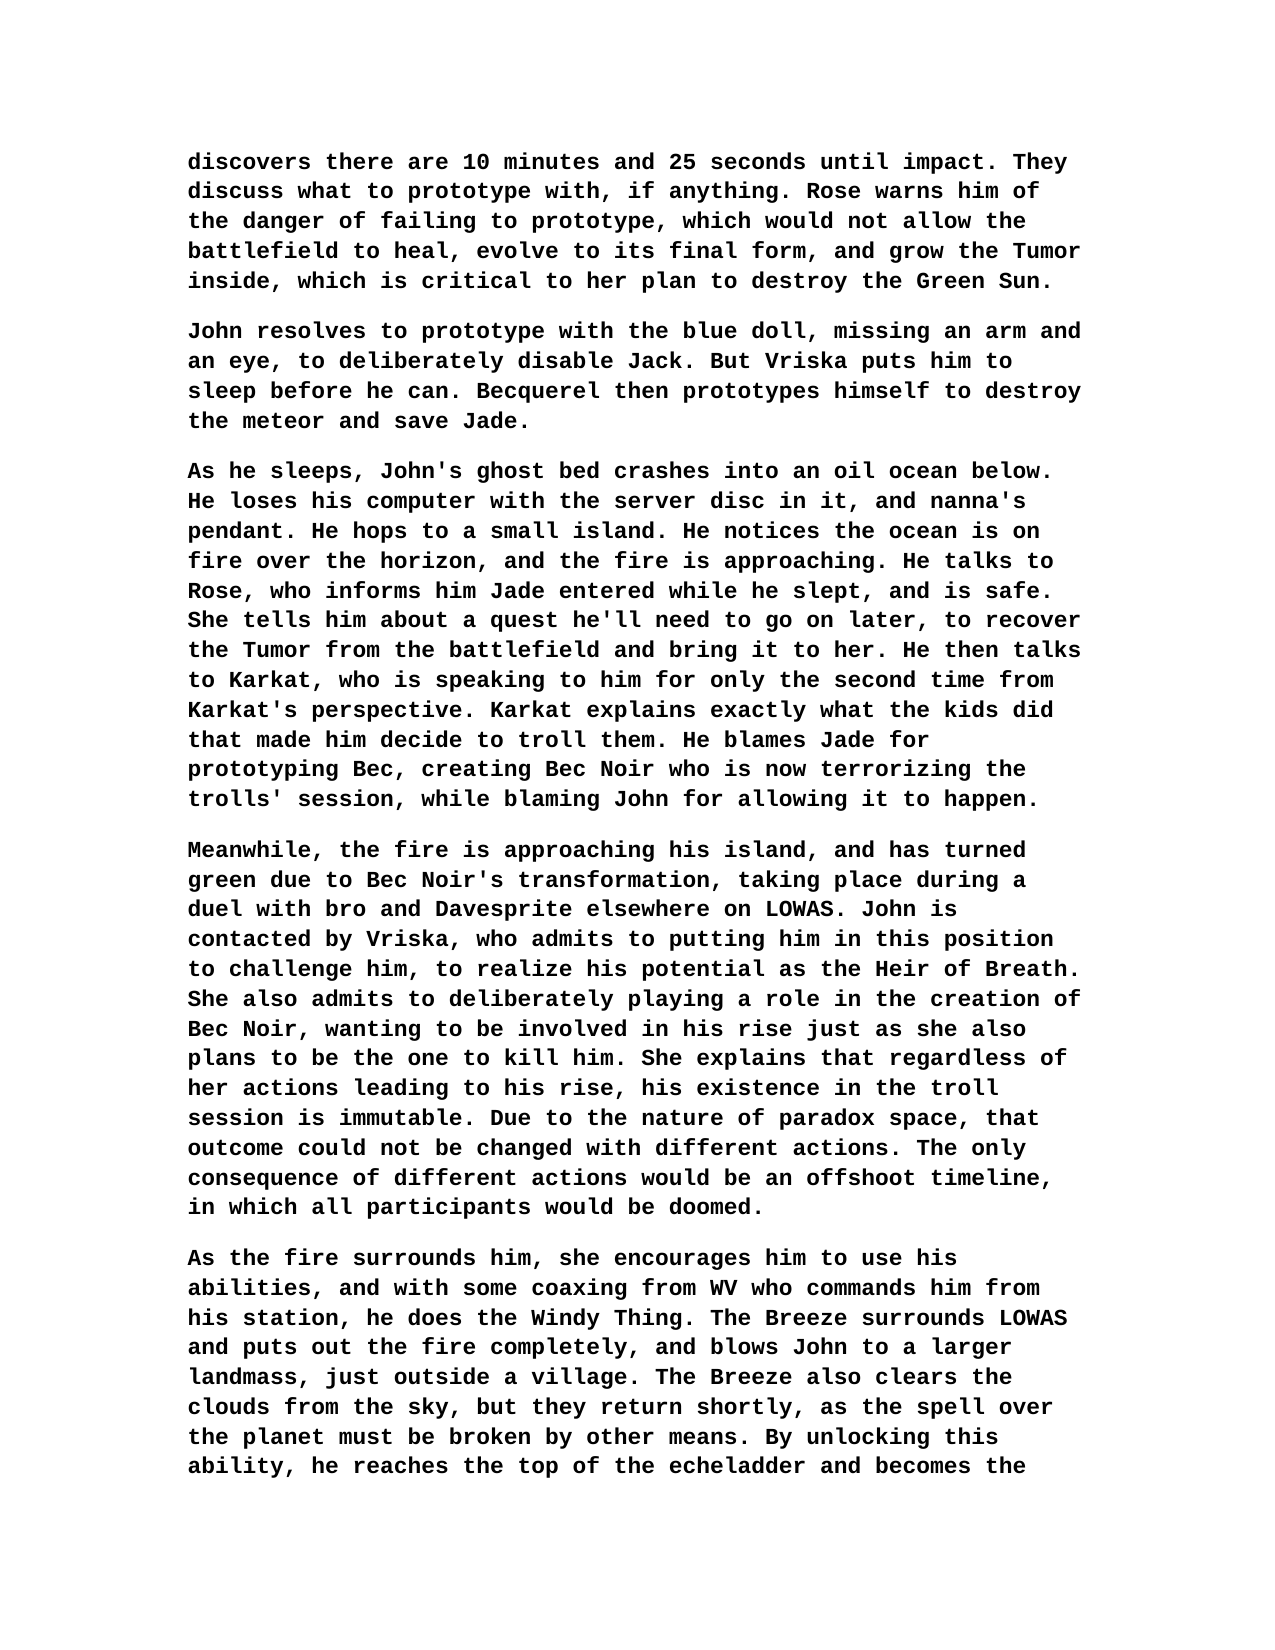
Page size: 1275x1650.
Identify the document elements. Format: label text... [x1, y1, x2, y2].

text discovers there are 10 minutes and 25 seconds until impact. They discuss what to prototype with, if anything. Rose warns him of the danger of failing to prototype, which would not allow the battlefield to heal, evolve to its final form, and grow the Tumor inside, which is critical to her plan to destroy the Green Sun. [187, 150, 1087, 295]
text As the fire surrounds him, she encourages him to use his abilities, and with some coaxing from WV who commands him from his station, he does the Windy Thing. The Breeze surrounds LOWAS and puts out the fire completely, and blows John to a larger landmass, just outside a village. The Breeze also clears the clouds from the sky, but they return shortly, as the spell over the planet must be broken by other means. By unlocking this ability, he reaches the top of the echeladder and becomes the [187, 1246, 1087, 1481]
text John resolves to prototype with the blue doll, missing an arm and an eye, to deliberately disable Jack. But Vriska puts him to sleep before he can. Becquerel then prototypes himself to destroy the meteor and save Jade. [187, 320, 1087, 435]
text As he sleeps, John's ghost bed crashes into an oil ocean below. He loses his computer with the server disc in it, and nanna's pendant. He hops to a small island. He notices the ocean is on fire over the horizon, and the fire is approaching. He talks to Rose, who informs him Jade entered while he slept, and is safe. She tells him about a quest he'll need to go on later, to recover the Tumor from the battlefield and bring it to her. He then talks to Karkat, who is speaking to him for only the second time from Karkat's perspective. Karkat explains exactly what the kids did that made him decide to troll them. He blames Jade for prototyping Bec, creating Bec Noir who is now terrorizing the trolls' session, while blaming John for allowing it to happen. [187, 460, 1087, 813]
text Meanwhile, the fire is approaching his island, and has turned green due to Bec Noir's transformation, taking place during a duel with bro and Davesprite elsewhere on LOWAS. John is contacted by Vriska, who admits to putting him in this position to challenge him, to realize his potential as the Heir of Breath. She also admits to deliberately playing a role in the creation of Bec Noir, wanting to be involved in his rise just as she also plans to be the one to kill him. She explains that regardless of her actions leading to his rise, his existence in the troll session is immutable. Due to the nature of paradox space, that outcome could not be changed with different actions. The only consequence of different actions would be an offshoot timeline, in which all participants would be doomed. [187, 838, 1087, 1222]
